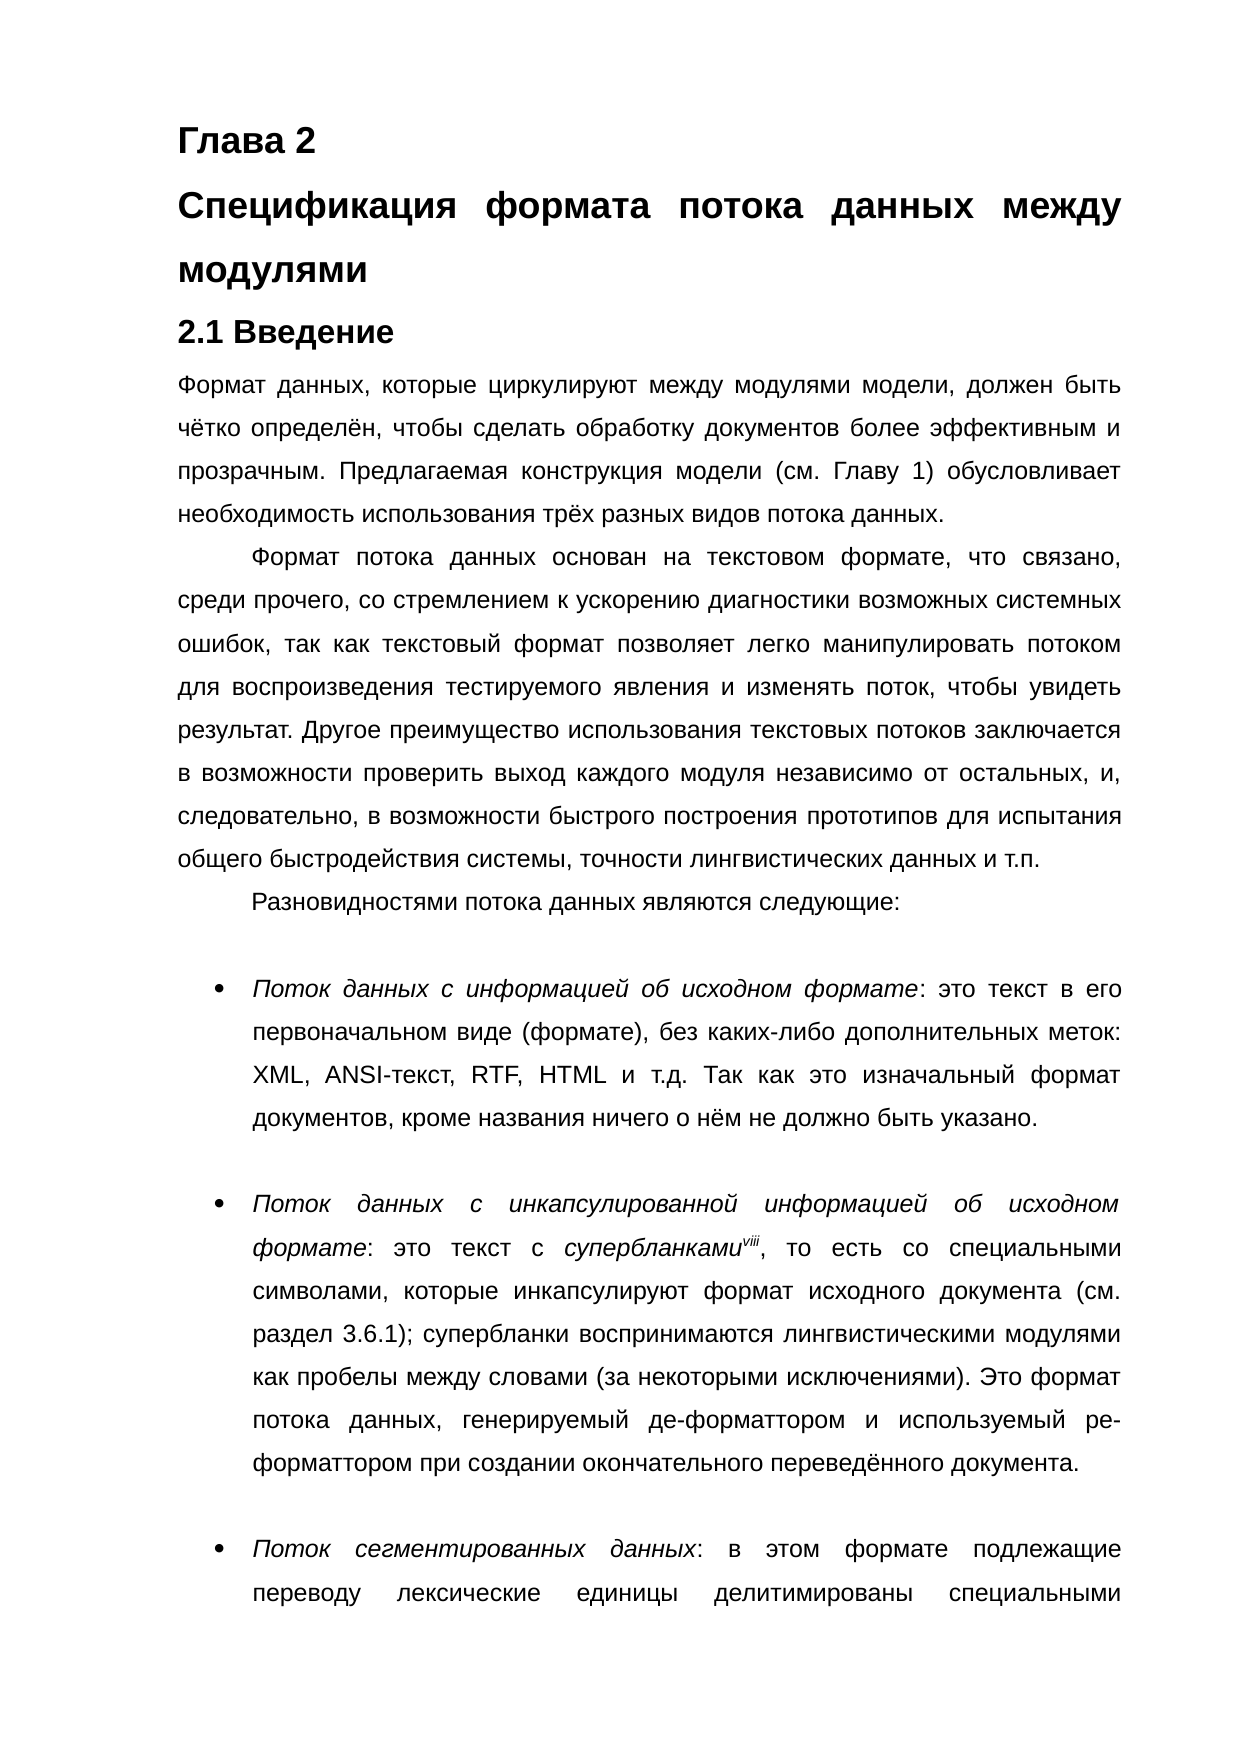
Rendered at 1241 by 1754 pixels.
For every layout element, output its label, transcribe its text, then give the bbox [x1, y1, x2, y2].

list Поток данных с информацией об исходном формате: это текст в его первоначальном виде (формате), без каких-либо дополнительных меток: XML, ANSI-текст, RTF, HTML и т.д. Так как это изначальный формат документов, кроме названия ничего о нём не должно быть указано. [215, 973, 1122, 1132]
list Поток данных с инкапсулированной информацией об исходном формате: это текст с супербланками, то есть со специальными символами, которые инкапсулируют формат исходного документа (см. раздел 3.6.1); супербланки воспринимаются лингвистическими модулями как пробелы между словами (за некоторыми исключениями). Это формат потока данных, генерируемый де-форматтором и используемый ре-форматтором при создании окончательного переведённого документа. [215, 1189, 1122, 1477]
text Глава 2 [177, 118, 1122, 161]
text 2.1 Введение [177, 312, 1122, 351]
text Формат данных, которые циркулируют между модулями модели, должен быть чётко определён, чтобы сделать обработку документов более эффективным и прозрачным. Предлагаемая конструкция модели (см. Главу 1) обусловливает необходимость использования трёх разных видов потока данных. [177, 370, 1122, 528]
text Разновидностями потока данных являются следующие: [177, 887, 1122, 916]
list Поток сегментированных данных: в этом формате подлежащие переводу лексические единицы делитимированы специальными [215, 1534, 1122, 1606]
text Формат потока данных основан на текстовом формате, что связано, среди прочего, со стремлением к ускорению диагностики возможных системных ошибок, так как текстовый формат позволяет легко манипулировать потоком для воспроизведения тестируемого явления и изменять поток, чтобы увидеть результат. Другое преимущество использования текстовых потоков заключается в возможности проверить выход каждого модуля независимо от остальных, и, следовательно, в возможности быстрого построения прототипов для испытания общего быстродействия системы, точности лингвистических данных и т.п. [177, 542, 1122, 873]
text Спецификация формата потока данных между модулями [177, 183, 1122, 291]
